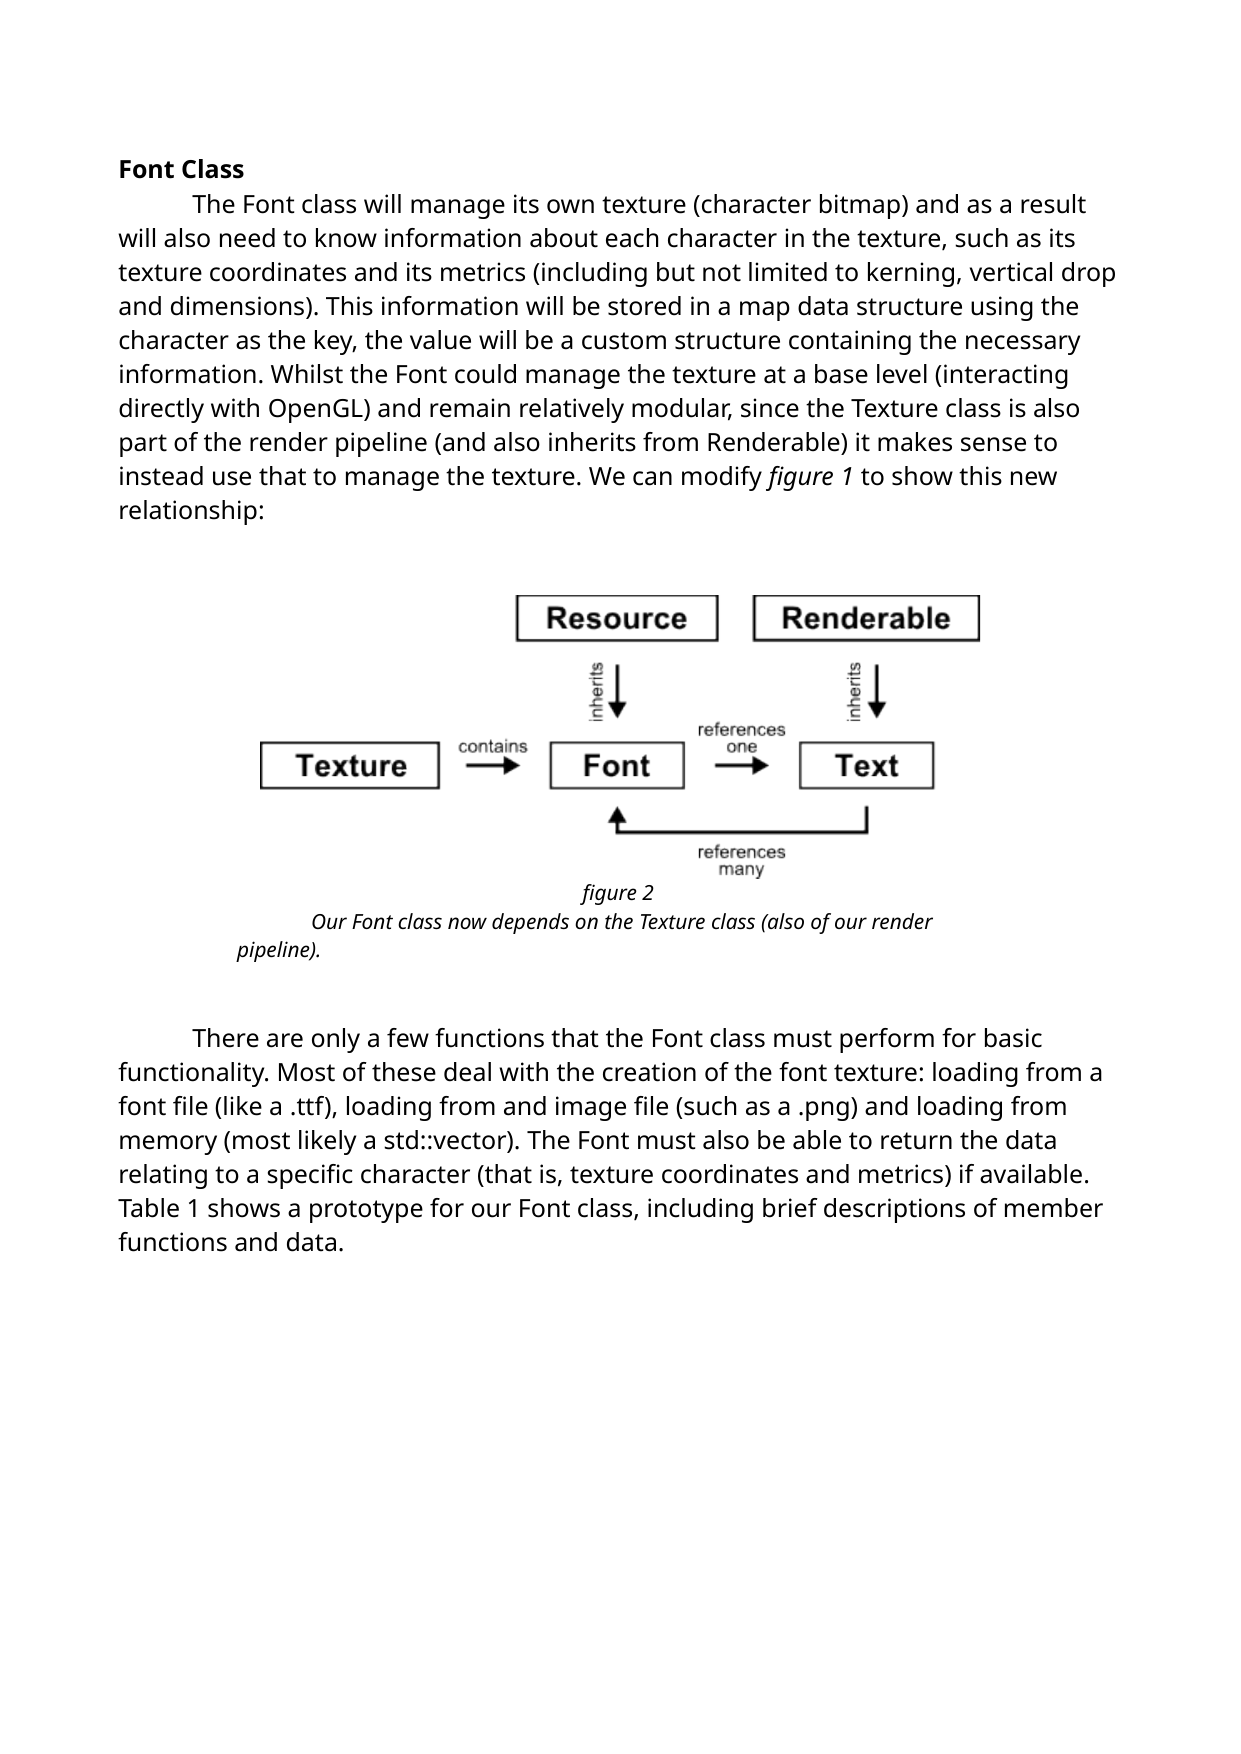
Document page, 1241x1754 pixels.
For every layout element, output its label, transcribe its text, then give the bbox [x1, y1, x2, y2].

text Our Font class now depends on the Texture class (also of our render pipeline). [237, 907, 1002, 964]
text The Font class will manage its own texture (character bitmap) and as a result will also need to know information about each character in the texture, such as its texture coordinates and its metrics (including but not limited to kerning, vertical drop and dimensions). This information will be stored in a map data structure using the character as the key, the value will be a custom structure containing the necessary information. Whilst the Font could manage the texture at a base level (interacting directly with OpenGL) and remain relatively modular, since the Texture class is also part of the render pipeline (and also inherits from Renderable) it makes sense to instead use that to manage the texture. We can modify figure 1 to show this new relationship: [118, 186, 1122, 527]
text Font Class [118, 152, 1122, 186]
text figure 2 [237, 595, 1002, 907]
picture [260, 595, 981, 879]
text There are only a few functions that the Font class must perform for basic functionality. Most of these deal with the creation of the font texture: loading from a font file (like a .ttf), loading from and image file (such as a .png) and loading from memory (most likely a std::vector). The Font must also be able to return the data relating to a specific character (that is, texture coordinates and metrics) if available. Table 1 shows a prototype for our Font class, including brief descriptions of member functions and data. [118, 1021, 1122, 1259]
